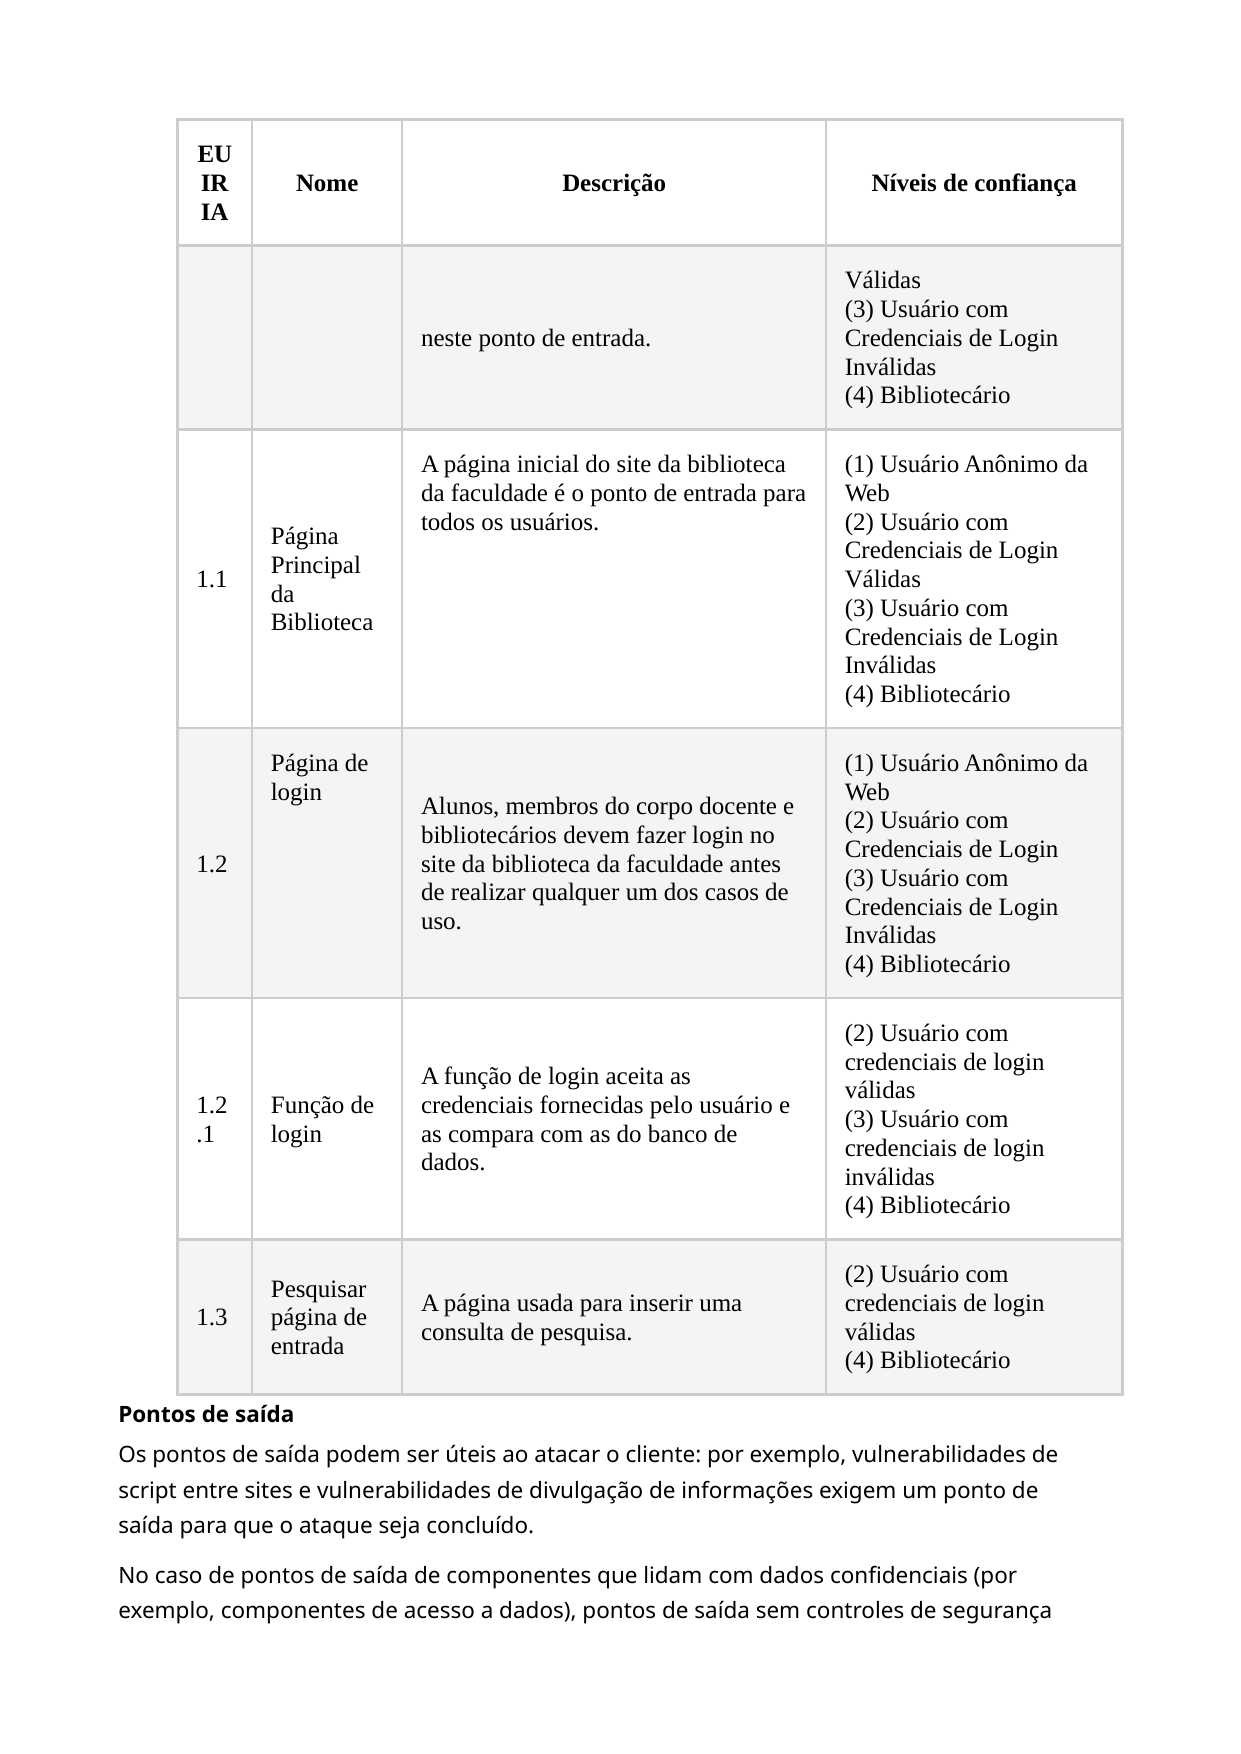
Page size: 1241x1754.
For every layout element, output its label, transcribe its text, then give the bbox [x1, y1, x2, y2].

text No caso de pontos de saída de componentes que lidam com dados confidenciais (por exemplo, componentes de acesso a dados), pontos de saída sem controles de segurança [118, 1559, 1084, 1625]
table_header Descrição [403, 121, 825, 244]
table_cell Página de login [253, 729, 401, 997]
table_cell [179, 247, 251, 428]
table_cell Pesquisar página de entrada [253, 1241, 401, 1393]
table_cell 1.2 [179, 729, 251, 997]
table_header Níveis de confiança [827, 121, 1121, 244]
text Os pontos de saída podem ser úteis ao atacar o cliente: por exemplo, vulnerabilidades de script entre sites e vulnerabilidades de divulgação de informações exigem um ponto de saída para que o ataque seja concluído. [118, 1439, 1084, 1540]
table_cell neste ponto de entrada. [403, 247, 825, 428]
table_header EU IRIA [179, 121, 251, 244]
table_cell Alunos, membros do corpo docente e bibliotecários devem fazer login no site da biblioteca da faculdade antes de realizar qualquer um dos casos de uso. [403, 729, 825, 997]
table_cell 1.1 [179, 431, 251, 727]
table_cell A função de login aceita as credenciais fornecidas pelo usuário e as compara com as do banco de dados. [403, 999, 825, 1238]
subtitle Pontos de saída [118, 1398, 1084, 1429]
table_cell [253, 247, 401, 428]
table_cell 1.2.1 [179, 999, 251, 1238]
table_cell (2) Usuário com credenciais de login válidas (3) Usuário com credenciais de login inválidas (4) Bibliotecário [827, 999, 1121, 1238]
table_cell A página inicial do site da biblioteca da faculdade é o ponto de entrada para todos os usuários. [403, 431, 825, 727]
table_cell (1) Usuário Anônimo da Web (2) Usuário com Credenciais de Login (3) Usuário com Credenciais de Login Inválidas (4) Bibliotecário [827, 729, 1121, 997]
table_header Nome [253, 121, 401, 244]
table_cell Válidas (3) Usuário com Credenciais de Login Inválidas (4) Bibliotecário [827, 247, 1121, 428]
table_cell A página usada para inserir uma consulta de pesquisa. [403, 1241, 825, 1393]
table_cell Página Principal da Biblioteca [253, 431, 401, 727]
table_cell (1) Usuário Anônimo da Web (2) Usuário com Credenciais de Login Válidas (3) Usuário com Credenciais de Login Inválidas (4) Bibliotecário [827, 431, 1121, 727]
table_cell 1.3 [179, 1241, 251, 1393]
table_cell (2) Usuário com credenciais de login válidas (4) Bibliotecário [827, 1241, 1121, 1393]
table_cell Função de login [253, 999, 401, 1238]
